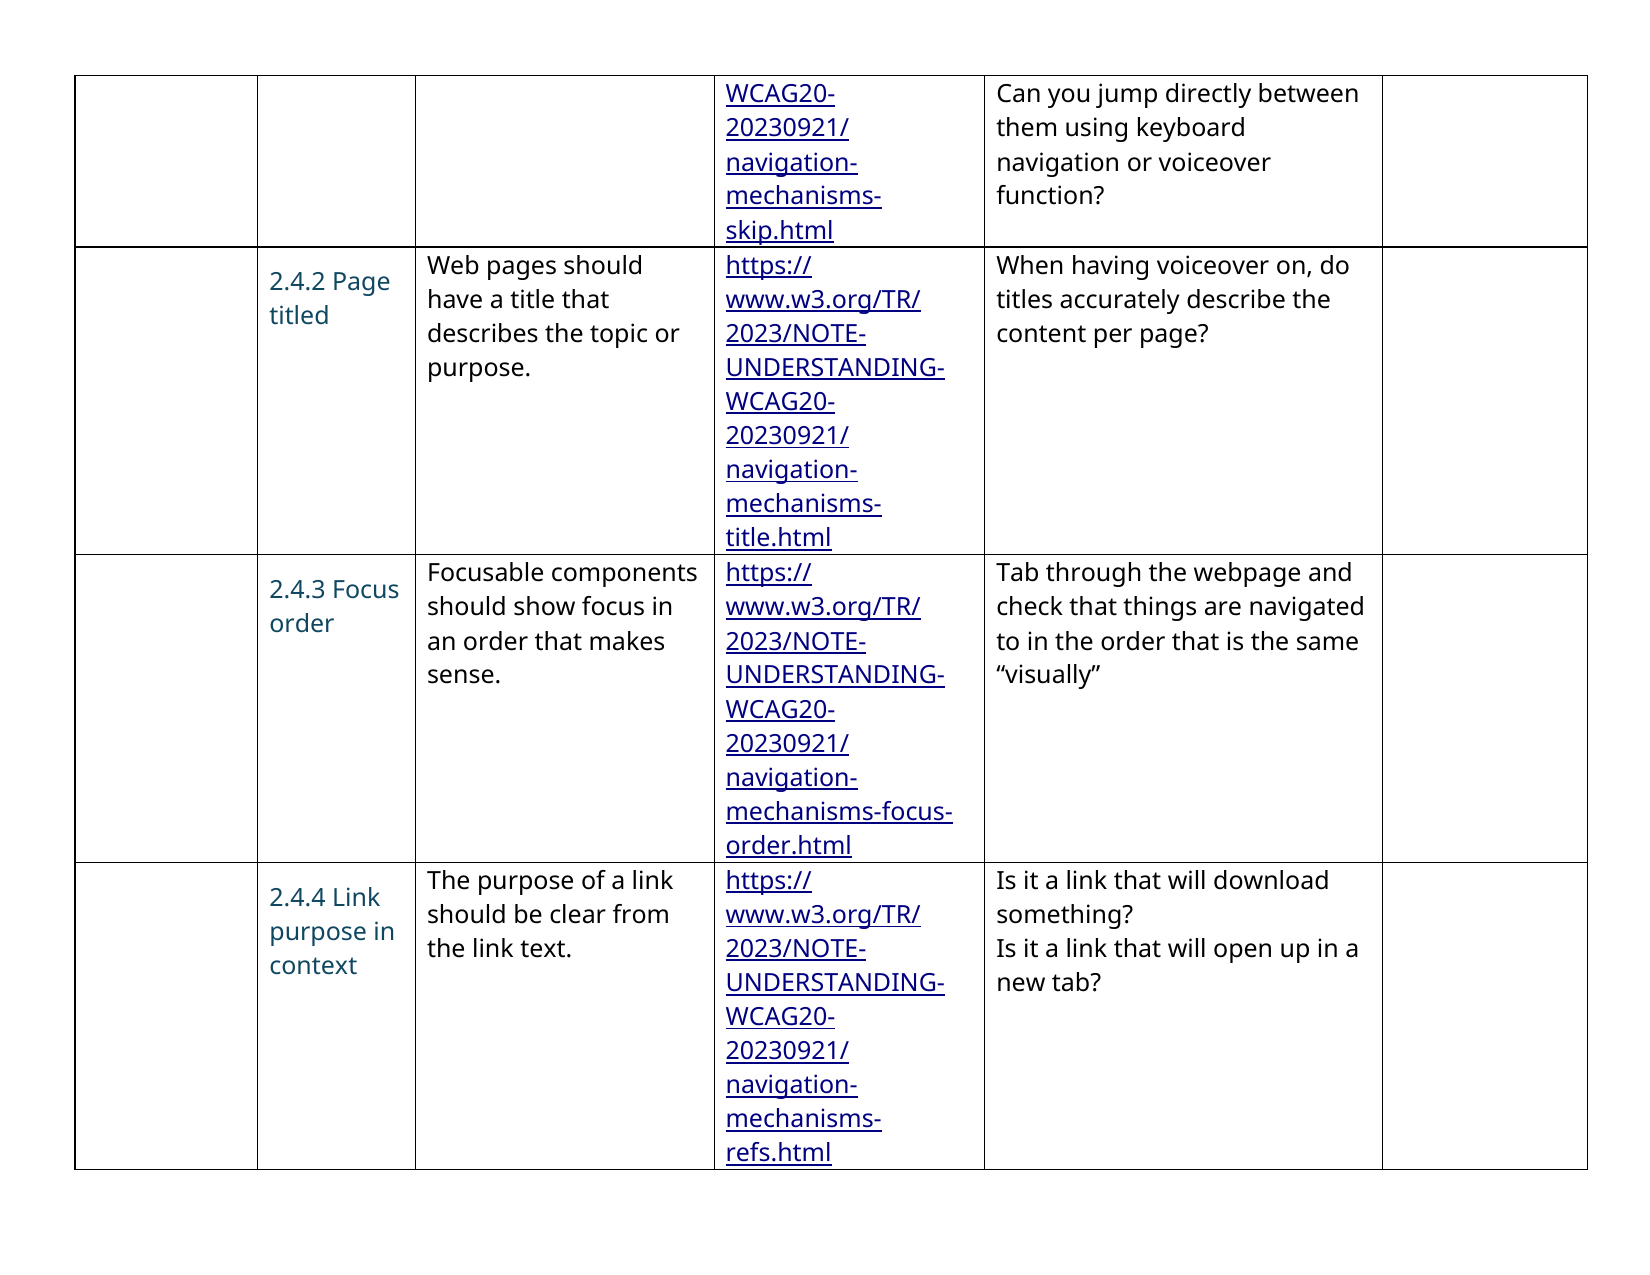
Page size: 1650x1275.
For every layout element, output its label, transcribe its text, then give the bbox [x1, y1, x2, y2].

table_cell 2.4.4 Link purpose in context [258, 863, 415, 1169]
table_cell https://www.w3.org/TR/2023/NOTE-UNDERSTANDING-WCAG20-20230921/navigation-mechanisms-refs.html [715, 863, 984, 1169]
table_cell [1383, 248, 1587, 554]
table_cell WCAG20-20230921/navigation-mechanisms-skip.html [715, 76, 984, 246]
table_cell https://www.w3.org/TR/2023/NOTE-UNDERSTANDING-WCAG20-20230921/navigation-mechanisms-focus-order.html [715, 555, 984, 862]
table_cell https://www.w3.org/TR/2023/NOTE-UNDERSTANDING-WCAG20-20230921/navigation-mechanisms-title.html [715, 248, 984, 554]
table_cell [76, 76, 257, 246]
table_cell [258, 76, 415, 246]
table_cell When having voiceover on, do titles accurately describe the content per page? [985, 248, 1382, 554]
table_cell [1383, 555, 1587, 862]
table_cell [1383, 863, 1587, 1169]
table_cell Focusable components should show focus in an order that makes sense. [416, 555, 714, 862]
table_cell [1383, 76, 1587, 246]
table_cell [76, 248, 257, 554]
table_cell Is it a link that will download something? Is it a link that will open up in a new tab? [985, 863, 1382, 1169]
table_cell Tab through the webpage and check that things are navigated to in the order that is the same “visually” [985, 555, 1382, 862]
table_cell Web pages should have a title that describes the topic or purpose. [416, 248, 714, 554]
table_cell 2.4.2 Page titled [258, 248, 415, 554]
table_cell The purpose of a link should be clear from the link text. [416, 863, 714, 1169]
table_cell [76, 863, 257, 1169]
table_cell [76, 555, 257, 862]
table_cell Can you jump directly between them using keyboard navigation or voiceover function? [985, 76, 1382, 246]
table_cell 2.4.3 Focus order [258, 555, 415, 862]
table_cell [416, 76, 714, 246]
